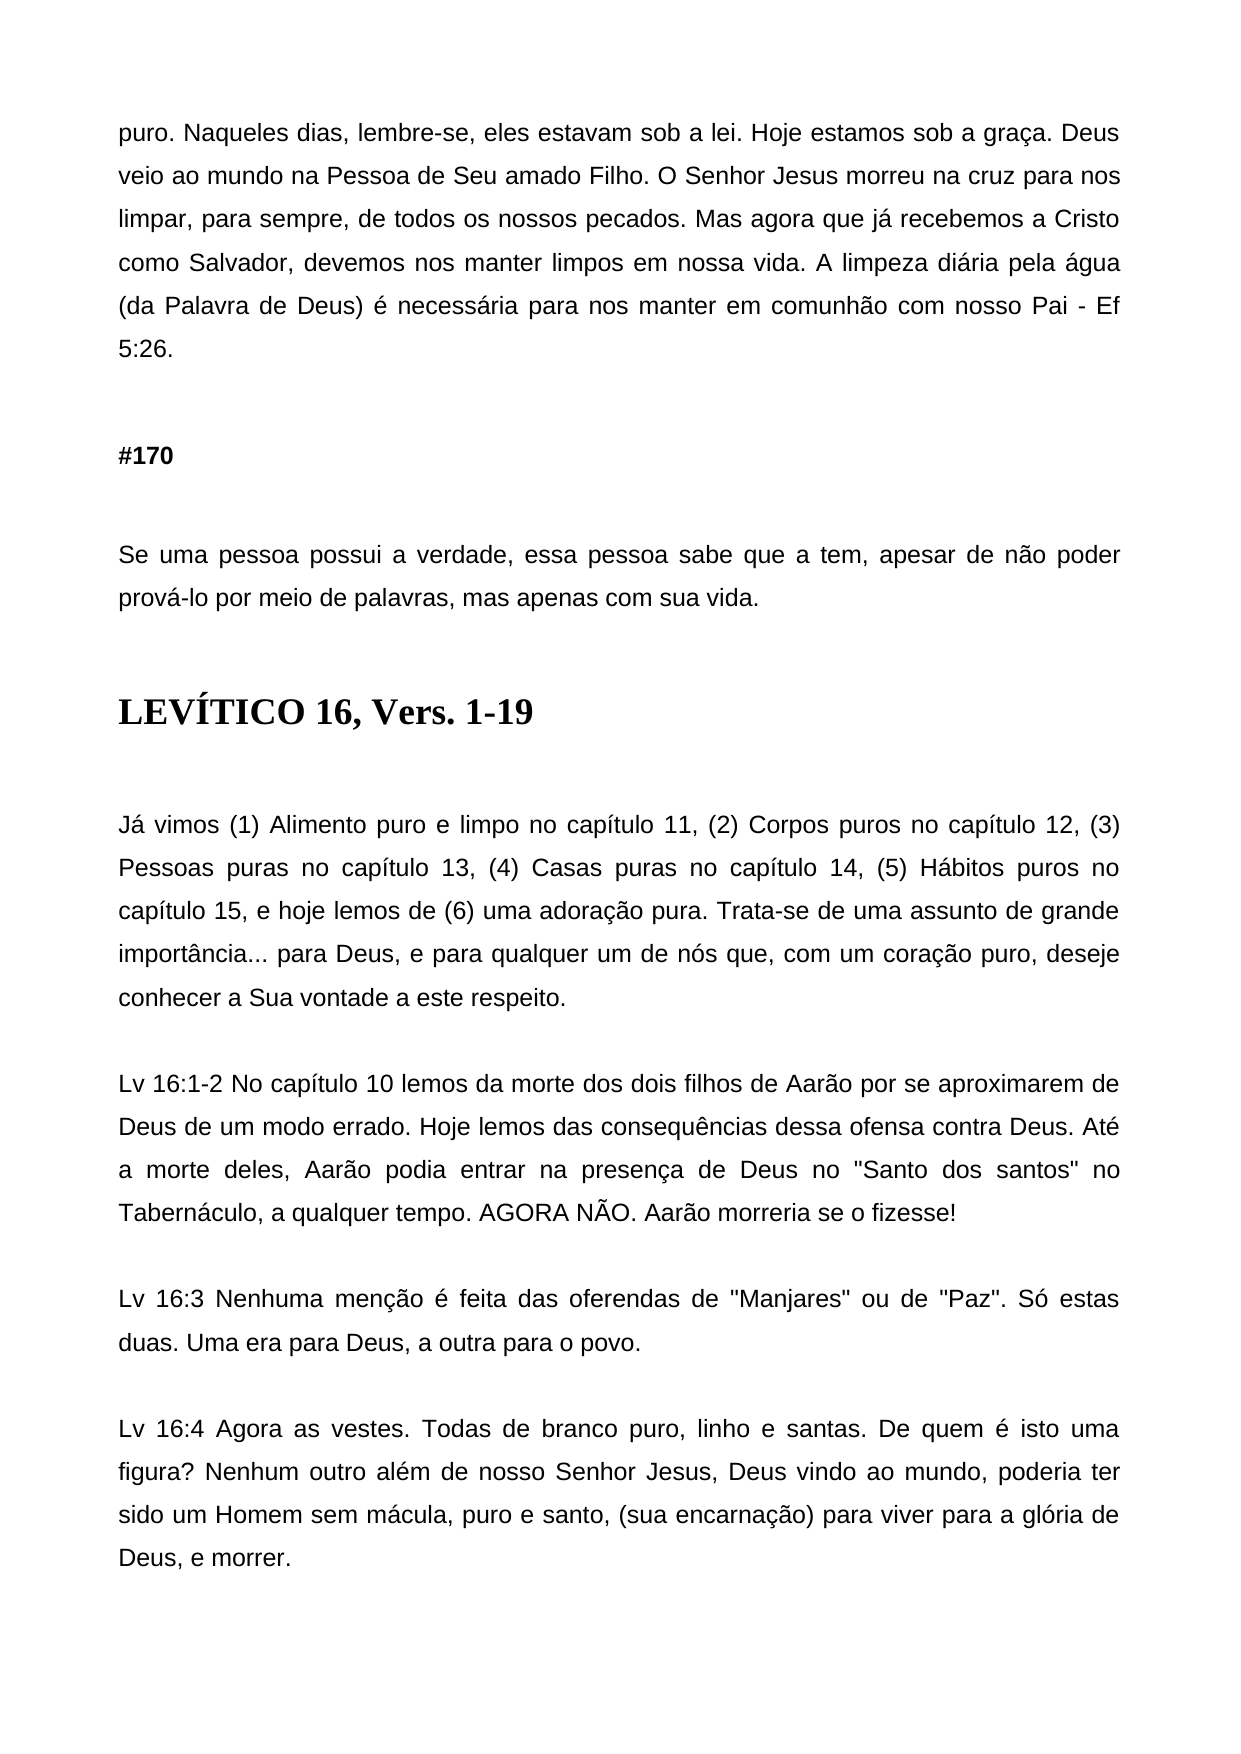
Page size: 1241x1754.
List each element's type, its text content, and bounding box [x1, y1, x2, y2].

text Já vimos (1) Alimento puro e limpo no capítulo 11, (2) Corpos puros no capítulo 12, (3) Pessoas puras no capítulo 13, (4) Casas puras no capítulo 14, (5) Hábitos puros no capítulo 15, e hoje lemos de (6) uma adoração pura. Trata-se de uma assunto de grande importância... para Deus, e para qualquer um de nós que, com um coração puro, deseje conhecer a Sua vontade a este respeito. [118, 810, 1122, 1011]
text Lv 16:1-2 No capítulo 10 lemos da morte dos dois filhos de Aarão por se aproximarem de Deus de um modo errado. Hoje lemos das consequências dessa ofensa contra Deus. Até a morte deles, Aarão podia entrar na presença de Deus no "Santo dos santos" no Tabernáculo, a qualquer tempo. AGORA NÃO. Aarão morreria se o fizesse! [118, 1069, 1122, 1227]
text puro. Naqueles dias, lembre-se, eles estavam sob a lei. Hoje estamos sob a graça. Deus veio ao mundo na Pessoa de Seu amado Filho. O Senhor Jesus morreu na cruz para nos limpar, para sempre, de todos os nossos pecados. Mas agora que já recebemos a Cristo como Salvador, devemos nos manter limpos em nossa vida. A limpeza diária pela água (da Palavra de Deus) é necessária para nos manter em comunhão com nosso Pai - Ef 5:26. [118, 118, 1122, 362]
subtitle #170 [118, 441, 1122, 469]
text Se uma pessoa possui a verdade, essa pessoa sabe que a tem, apesar de não poder prová-lo por meio de palavras, mas apenas com sua vida. [118, 539, 1122, 611]
subtitle LEVÍTICO 16, Vers. 1-19 [118, 690, 1122, 733]
text Lv 16:3 Nenhuma menção é feita das oferendas de "Manjares" ou de "Paz". Só estas duas. Uma era para Deus, a outra para o povo. [118, 1284, 1122, 1356]
text Lv 16:4 Agora as vestes. Todas de branco puro, linho e santas. De quem é isto uma figura? Nenhum outro além de nosso Senhor Jesus, Deus vindo ao mundo, poderia ter sido um Homem sem mácula, puro e santo, (sua encarnação) para viver para a glória de Deus, e morrer. [118, 1414, 1122, 1572]
